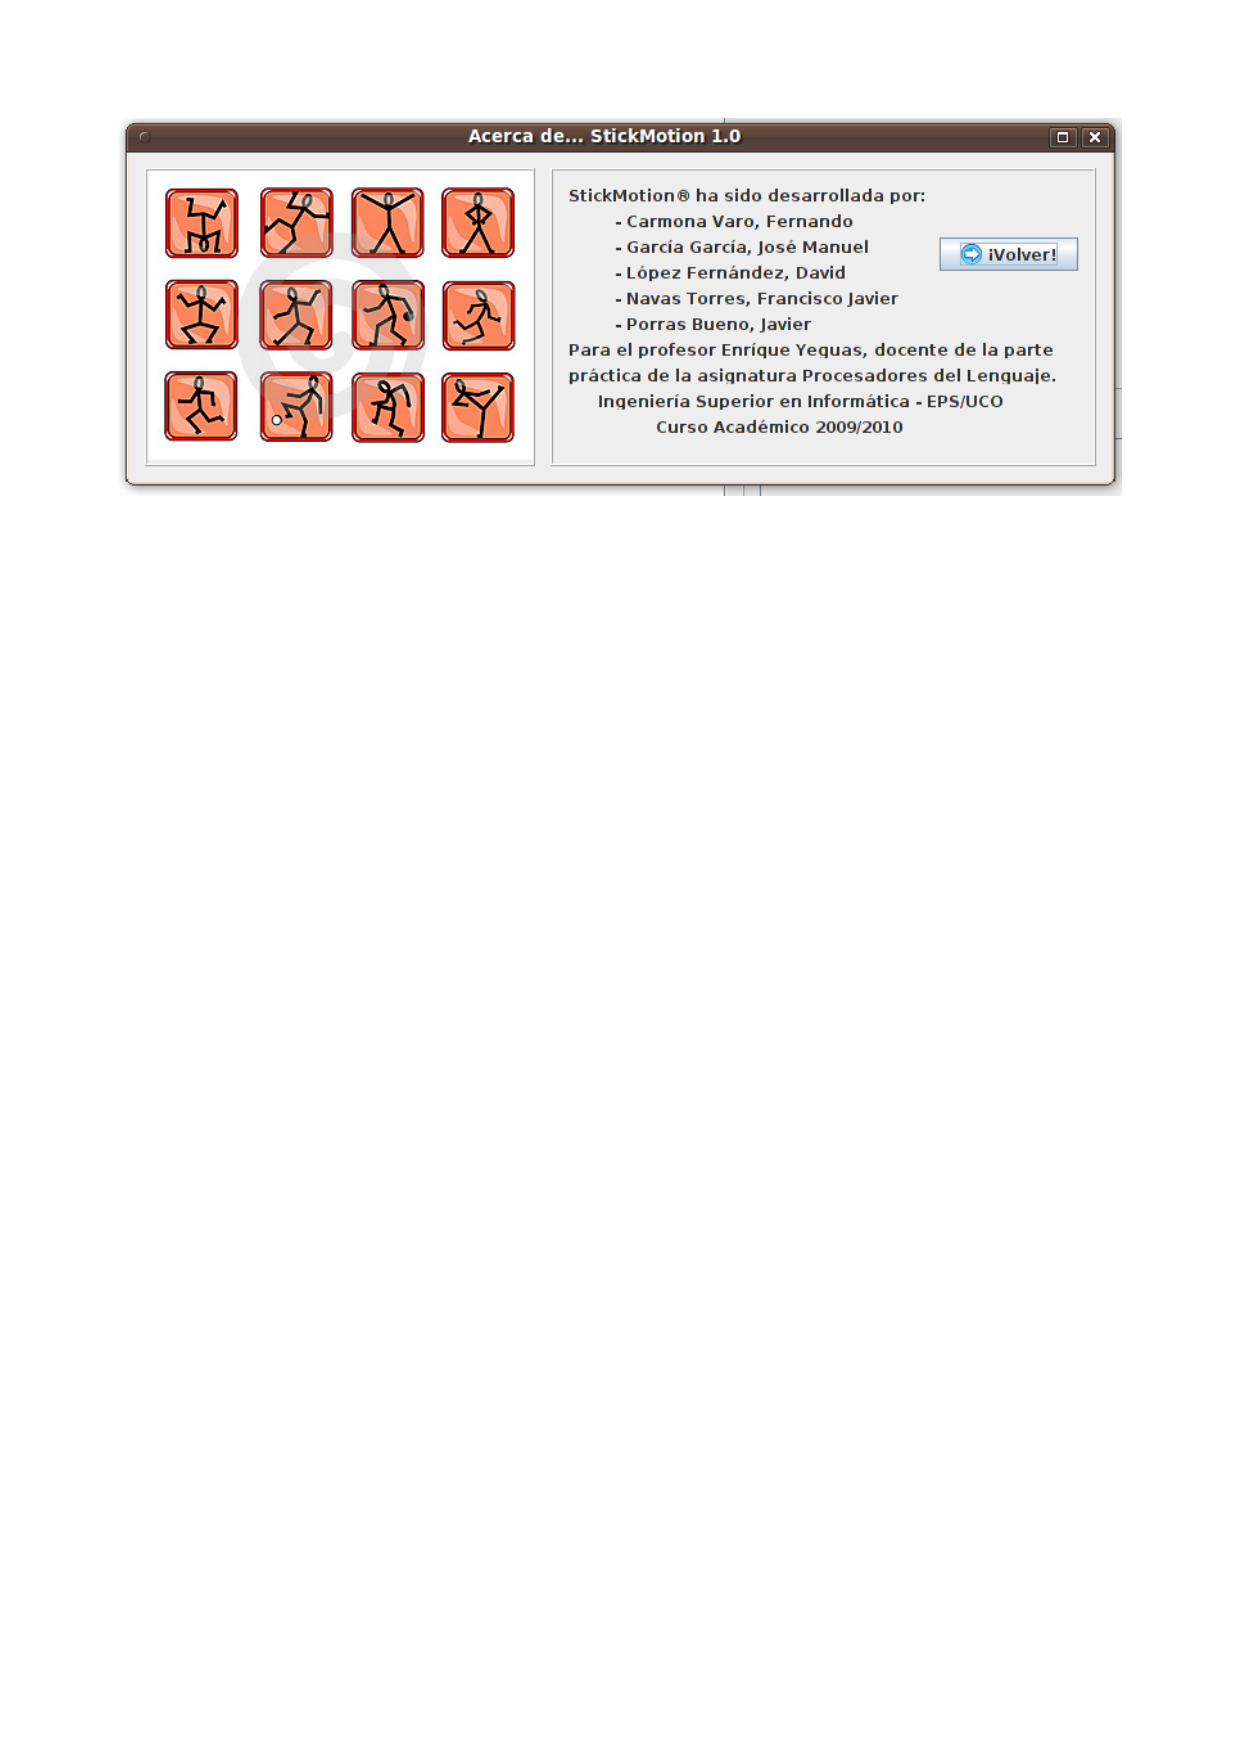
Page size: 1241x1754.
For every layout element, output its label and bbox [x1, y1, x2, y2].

picture [118, 118, 1122, 496]
